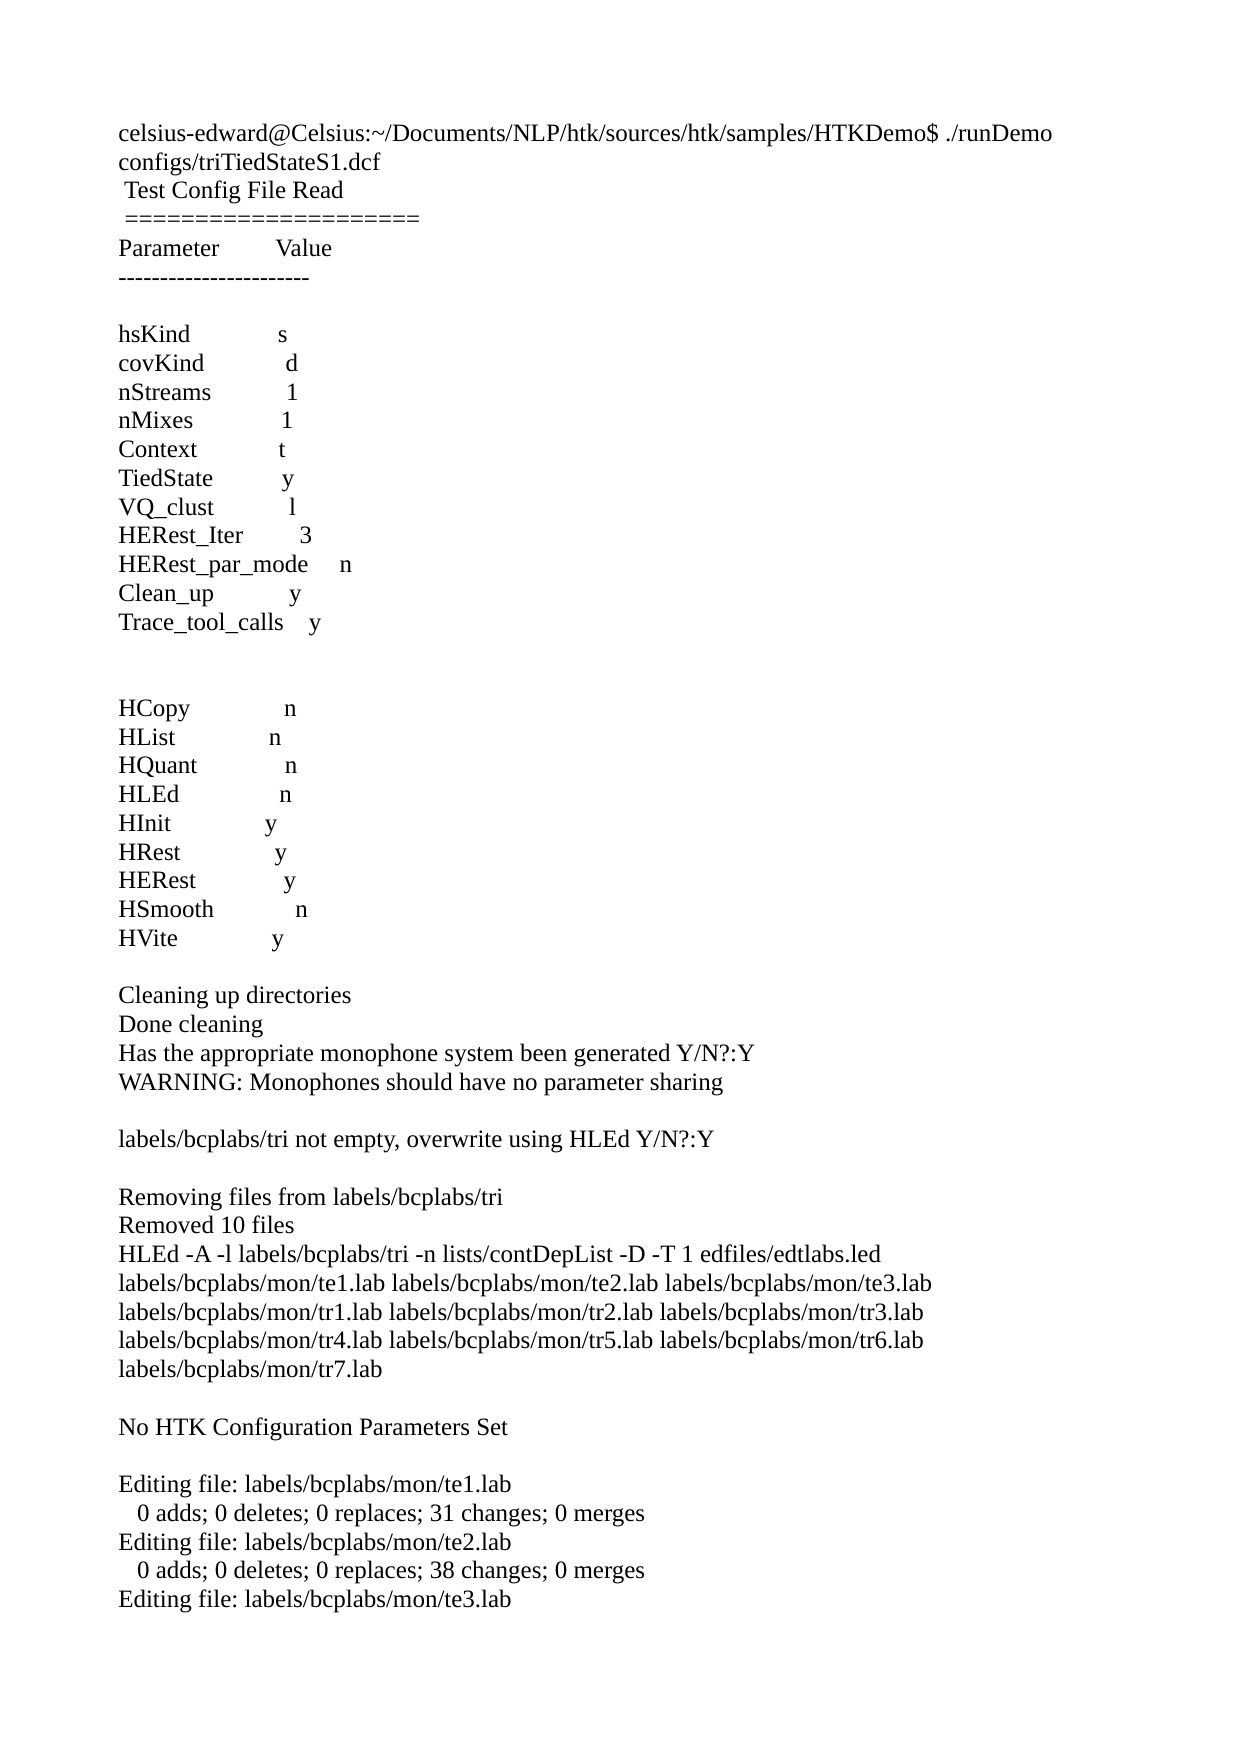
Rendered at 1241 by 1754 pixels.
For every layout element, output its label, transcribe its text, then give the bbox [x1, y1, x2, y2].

text TiedState y [118, 463, 1122, 492]
text Has the appropriate monophone system been generated Y/N?:Y [118, 1038, 1122, 1067]
text Context t [118, 434, 1122, 463]
text 0 adds; 0 deletes; 0 replaces; 31 changes; 0 merges [118, 1498, 1122, 1527]
text ===================== [118, 204, 1122, 233]
text HQuant n [118, 751, 1122, 779]
text celsius-edward@Celsius:~/Documents/NLP/htk/sources/htk/samples/HTKDemo$ ./runDemo configs/triTiedStateS1.dcf [118, 118, 1122, 176]
text VQ_clust l [118, 492, 1122, 521]
text labels/bcplabs/tri not empty, overwrite using HLEd Y/N?:Y [118, 1124, 1122, 1153]
text HLEd n [118, 779, 1122, 808]
text WARNING: Monophones should have no parameter sharing [118, 1067, 1122, 1096]
text Done cleaning [118, 1009, 1122, 1038]
text hsKind s [118, 319, 1122, 348]
text HSmooth n [118, 894, 1122, 923]
text ----------------------- [118, 262, 1122, 291]
text Editing file: labels/bcplabs/mon/te1.lab [118, 1469, 1122, 1498]
text HRest y [118, 837, 1122, 866]
text No HTK Configuration Parameters Set [118, 1412, 1122, 1441]
text HERest_Iter 3 [118, 521, 1122, 549]
text HList n [118, 722, 1122, 751]
text Editing file: labels/bcplabs/mon/te3.lab [118, 1584, 1122, 1613]
text Editing file: labels/bcplabs/mon/te2.lab [118, 1527, 1122, 1556]
text HCopy n [118, 693, 1122, 722]
text covKind d [118, 348, 1122, 377]
text HVite y [118, 923, 1122, 952]
text Removed 10 files [118, 1211, 1122, 1239]
text nStreams 1 [118, 377, 1122, 406]
text Parameter Value [118, 233, 1122, 262]
text Cleaning up directories [118, 981, 1122, 1009]
text HLEd -A -l labels/bcplabs/tri -n lists/contDepList -D -T 1 edfiles/edtlabs.led labels/bcplabs/mon/te1.lab labels/bcplabs/mon/te2.lab labels/bcplabs/mon/te3.lab labels/bcplabs/mon/tr1.lab labels/bcplabs/mon/tr2.lab labels/bcplabs/mon/tr3.lab labels/bcplabs/mon/tr4.lab labels/bcplabs/mon/tr5.lab labels/bcplabs/mon/tr6.lab labels/bcplabs/mon/tr7.lab [118, 1239, 1122, 1383]
text HERest y [118, 866, 1122, 894]
text Removing files from labels/bcplabs/tri [118, 1182, 1122, 1211]
text 0 adds; 0 deletes; 0 replaces; 38 changes; 0 merges [118, 1556, 1122, 1584]
text Test Config File Read [118, 176, 1122, 204]
text Trace_tool_calls y [118, 607, 1122, 636]
text nMixes 1 [118, 406, 1122, 434]
text Clean_up y [118, 578, 1122, 607]
text HERest_par_mode n [118, 549, 1122, 578]
text HInit y [118, 808, 1122, 837]
